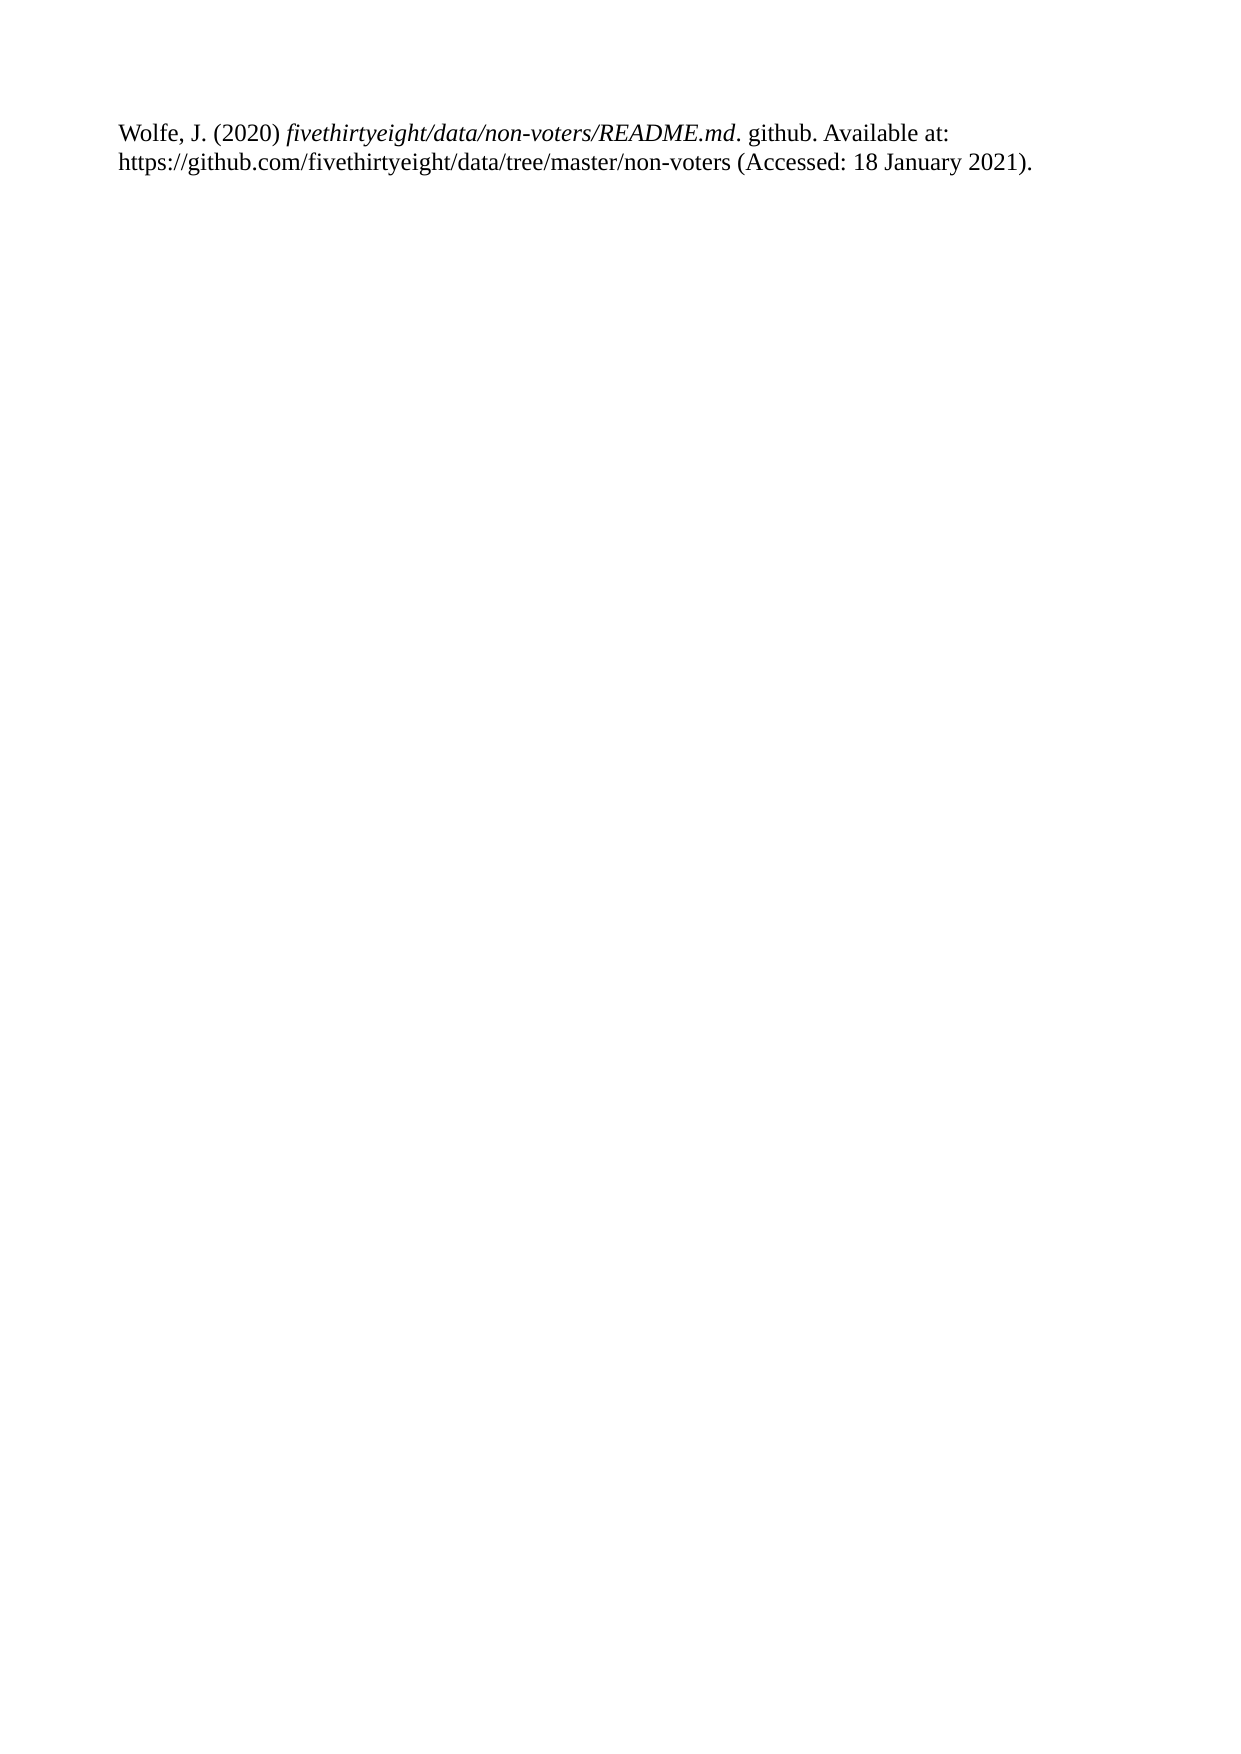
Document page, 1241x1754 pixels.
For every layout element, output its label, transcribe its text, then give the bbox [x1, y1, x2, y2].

text Wolfe, J. (2020) fivethirtyeight/data/non-voters/README.md. github. Available at: https://github.com/fivethirtyeight/data/tree/master/non-voters (Accessed: 18 January 2021). [118, 118, 1122, 176]
text ⁠ [118, 176, 1122, 204]
